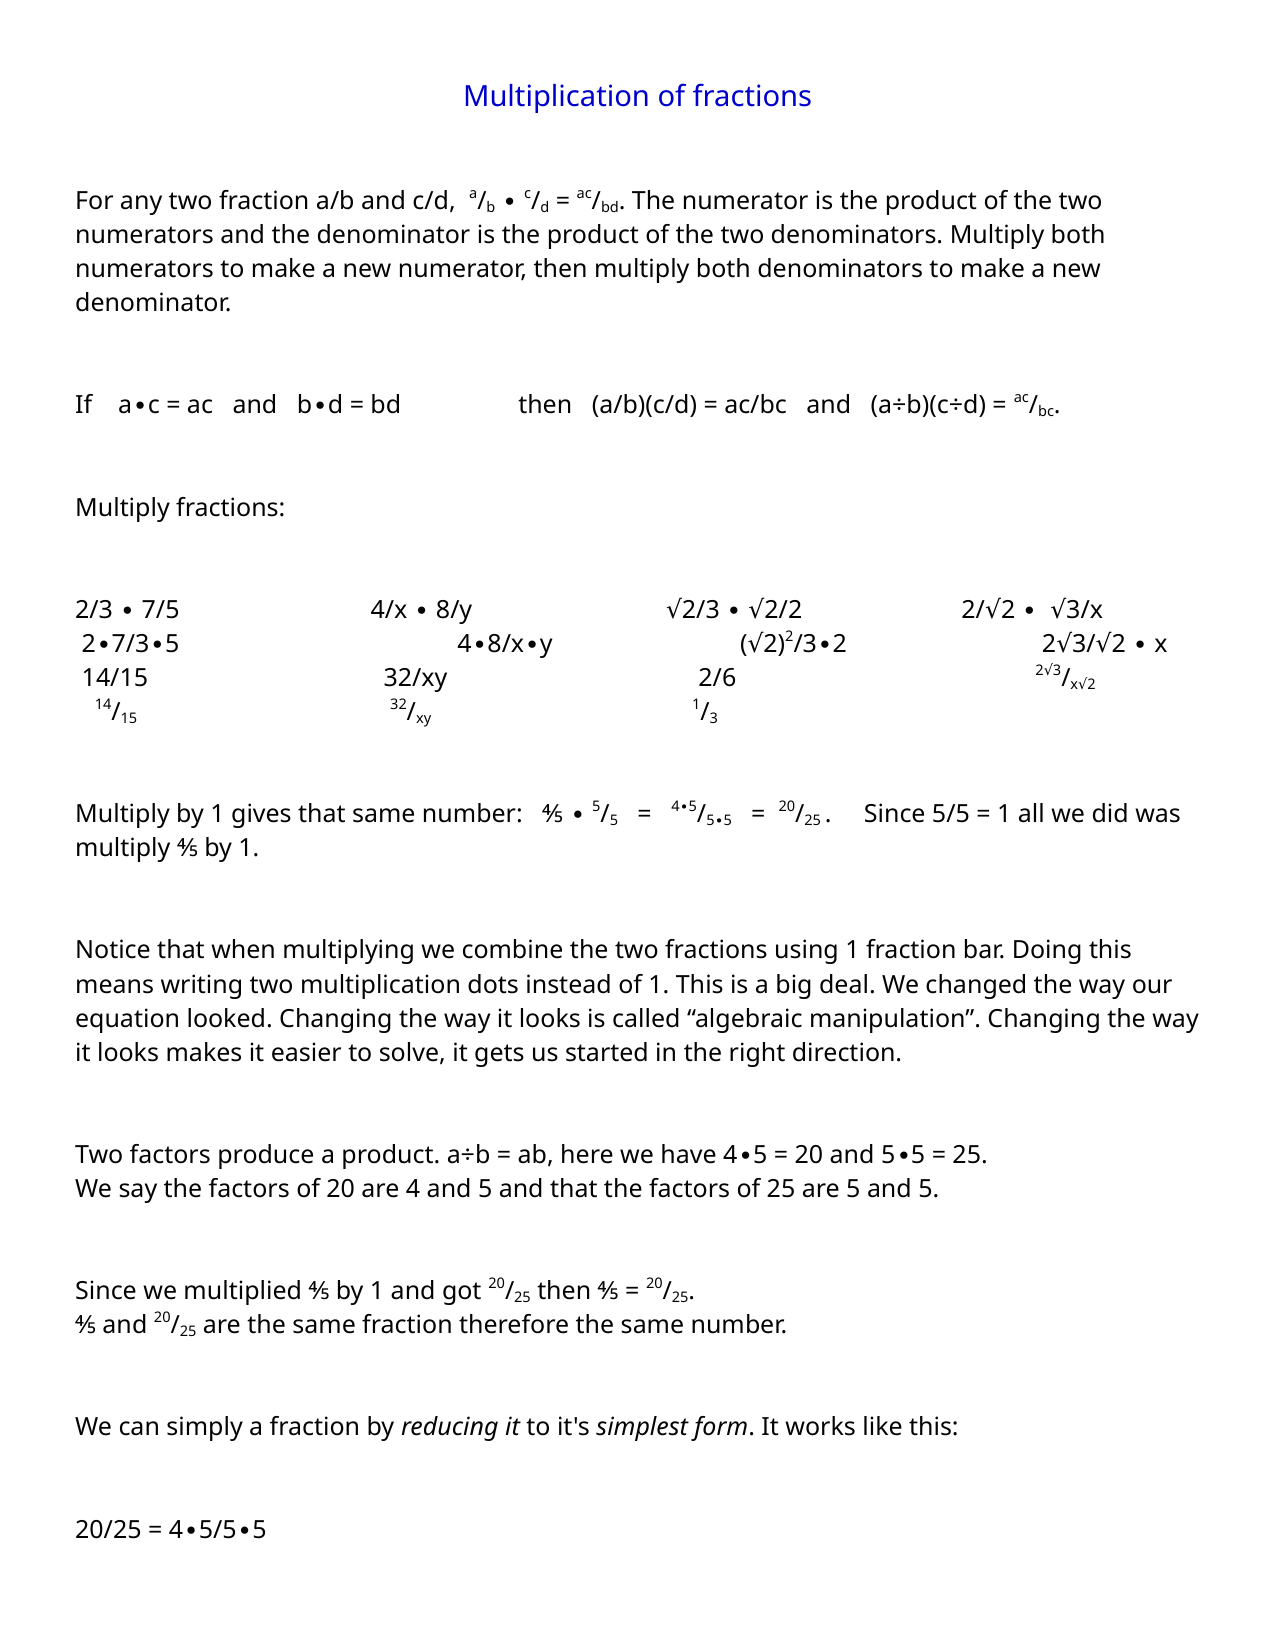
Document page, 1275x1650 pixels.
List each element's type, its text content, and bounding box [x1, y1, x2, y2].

text 20/25 = 4∙5/5∙5 [75, 1511, 1200, 1545]
text We can simply a fraction by reducing it to it's simplest form. It works like this: [75, 1409, 1200, 1443]
text For any two fraction a/b and c/d, a/b ∙ c/d = ac/bd. The numerator is the product of the two numerators and the denominator is the product of the two denominators. Multiply both numerators to make a new numerator, then multiply both denominators to make a new denominator. [75, 183, 1200, 319]
text Since we multiplied ⅘ by 1 and got 20/25 then ⅘ = 20/25. [75, 1273, 1200, 1307]
text ⅘ and 20/25 are the same fraction therefore the same number. [75, 1307, 1200, 1341]
text Two factors produce a product. a÷b = ab, here we have 4∙5 = 20 and 5∙5 = 25. [75, 1137, 1200, 1171]
text 14/15 32/xy 2/6 2√3/x√2 [75, 660, 1200, 694]
text 2/3 ∙ 7/5 4/x ∙ 8/y √2/3 ∙ √2/2 2/√2 ∙ √3/x [75, 592, 1200, 626]
text 14/15 32/xy 1/3 [75, 694, 1200, 728]
text Multiply fractions: [75, 489, 1200, 523]
text Multiply by 1 gives that same number: ⅘ ∙ 5/5 = 4∙5/5∙5 = 20/25 . Since 5/5 = 1 all we did was multiply ⅘ by 1. [75, 796, 1200, 864]
text We say the factors of 20 are 4 and 5 and that the factors of 25 are 5 and 5. [75, 1171, 1200, 1205]
text 2∙7/3∙5 4∙8/x∙y (√2)2/3∙2 2√3/√2 ∙ x [75, 626, 1200, 660]
text Multiplication of fractions [75, 75, 1200, 115]
text Notice that when multiplying we combine the two fractions using 1 fraction bar. Doing this means writing two multiplication dots instead of 1. This is a big deal. We changed the way our equation looked. Changing the way it looks is called “algebraic manipulation”. Changing the way it looks makes it easier to solve, it gets us started in the right direction. [75, 932, 1200, 1068]
text If a∙c = ac and b∙d = bd then (a/b)(c/d) = ac/bc and (a÷b)(c÷d) = ac/bc. [75, 387, 1200, 421]
